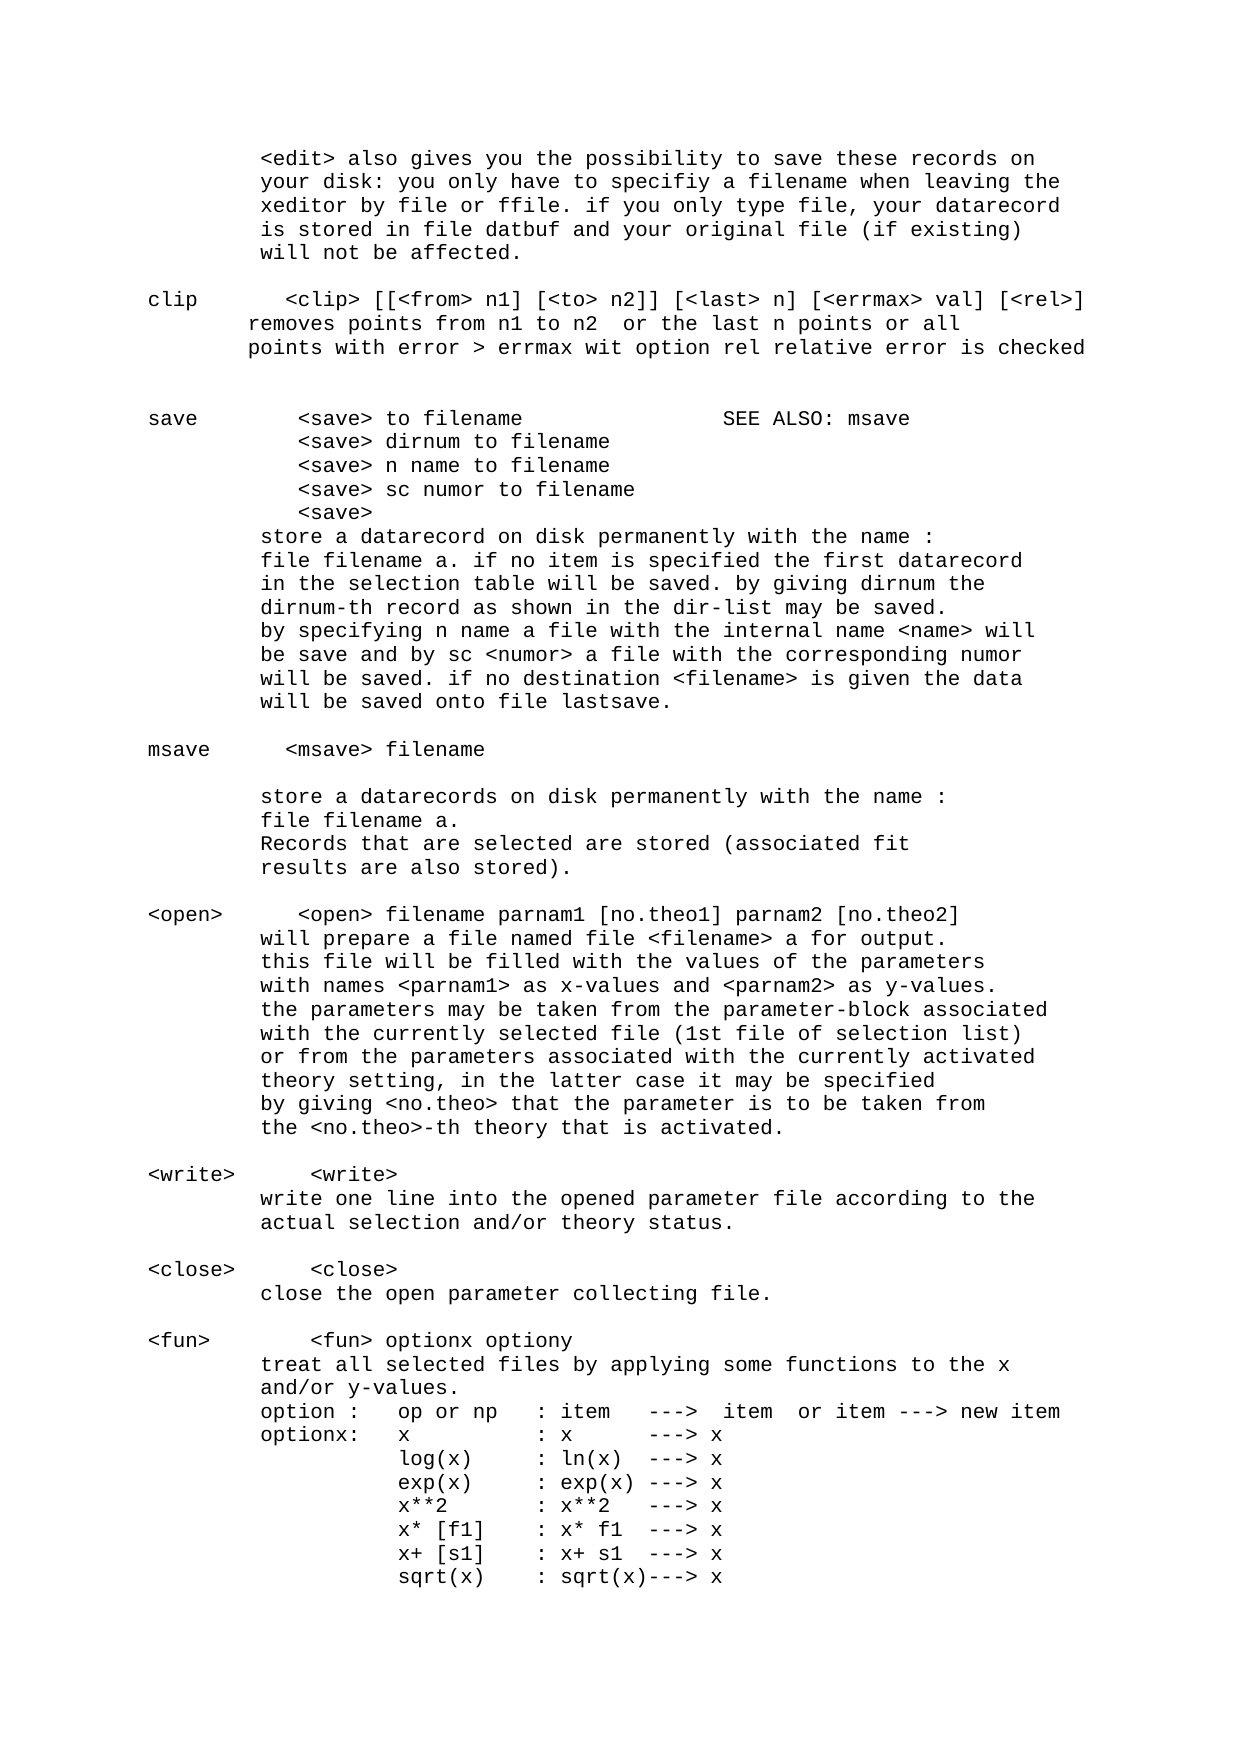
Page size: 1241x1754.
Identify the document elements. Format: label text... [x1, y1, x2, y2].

text option : op or np : item ---> item or item ---> new item [148, 1401, 1092, 1424]
text store a datarecords on disk permanently with the name : [148, 786, 1092, 810]
text save <save> to filename SEE ALSO: msave [148, 408, 1092, 431]
text sqrt(x) : sqrt(x)---> x [148, 1566, 1092, 1590]
text <write> <write> [148, 1164, 1092, 1188]
text xeditor by file or ffile. if you only type file, your datarecord [148, 195, 1092, 218]
text <fun> <fun> optionx optiony [148, 1330, 1092, 1353]
text file filename a. [148, 810, 1092, 833]
text treat all selected files by applying some functions to the x [148, 1353, 1092, 1377]
text store a datarecord on disk permanently with the name : [148, 526, 1092, 549]
text exp(x) : exp(x) ---> x [148, 1472, 1092, 1495]
text removes points from n1 to n2 or the last n points or all [148, 313, 1092, 337]
text write one line into the opened parameter file according to the [148, 1188, 1092, 1212]
text <save> dirnum to filename [148, 431, 1092, 455]
text results are also stored). [148, 857, 1092, 881]
text <save> sc numor to filename [148, 479, 1092, 502]
text x+ [s1] : x+ s1 ---> x [148, 1543, 1092, 1566]
text your disk: you only have to specifiy a filename when leaving the [148, 171, 1092, 195]
text file filename a. if no item is specified the first datarecord [148, 549, 1092, 573]
text with the currently selected file (1st file of selection list) [148, 1022, 1092, 1046]
text and/or y-values. [148, 1377, 1092, 1401]
text will prepare a file named file <filename> a for output. [148, 928, 1092, 952]
text clip <clip> [[<from> n1] [<to> n2]] [<last> n] [<errmax> val] [<rel>] [148, 289, 1092, 313]
text the <no.theo>-th theory that is activated. [148, 1117, 1092, 1141]
text or from the parameters associated with the currently activated [148, 1046, 1092, 1070]
text will be saved onto file lastsave. [148, 691, 1092, 715]
text <save> [148, 502, 1092, 526]
text msave <msave> filename [148, 739, 1092, 762]
text close the open parameter collecting file. [148, 1283, 1092, 1306]
text <save> n name to filename [148, 455, 1092, 479]
text this file will be filled with the values of the parameters [148, 952, 1092, 975]
text with names <parnam1> as x-values and <parnam2> as y-values. [148, 975, 1092, 999]
text points with error > errmax wit option rel relative error is checked [148, 337, 1092, 360]
text theory setting, in the latter case it may be specified [148, 1070, 1092, 1093]
text x**2 : x**2 ---> x [148, 1495, 1092, 1519]
text <open> <open> filename parnam1 [no.theo1] parnam2 [no.theo2] [148, 904, 1092, 928]
text by giving <no.theo> that the parameter is to be taken from [148, 1093, 1092, 1117]
text log(x) : ln(x) ---> x [148, 1448, 1092, 1472]
text <close> <close> [148, 1259, 1092, 1283]
text actual selection and/or theory status. [148, 1212, 1092, 1235]
text the parameters may be taken from the parameter-block associated [148, 999, 1092, 1022]
text by specifying n name a file with the internal name <name> will [148, 621, 1092, 644]
text Records that are selected are stored (associated fit [148, 833, 1092, 857]
text x* [f1] : x* f1 ---> x [148, 1519, 1092, 1543]
text in the selection table will be saved. by giving dirnum the [148, 573, 1092, 597]
text is stored in file datbuf and your original file (if existing) [148, 218, 1092, 242]
text will not be affected. [148, 242, 1092, 266]
text will be saved. if no destination <filename> is given the data [148, 668, 1092, 691]
text dirnum-th record as shown in the dir-list may be saved. [148, 597, 1092, 621]
text optionx: x : x ---> x [148, 1424, 1092, 1448]
text be save and by sc <numor> a file with the corresponding numor [148, 644, 1092, 668]
text <edit> also gives you the possibility to save these records on [148, 148, 1092, 171]
